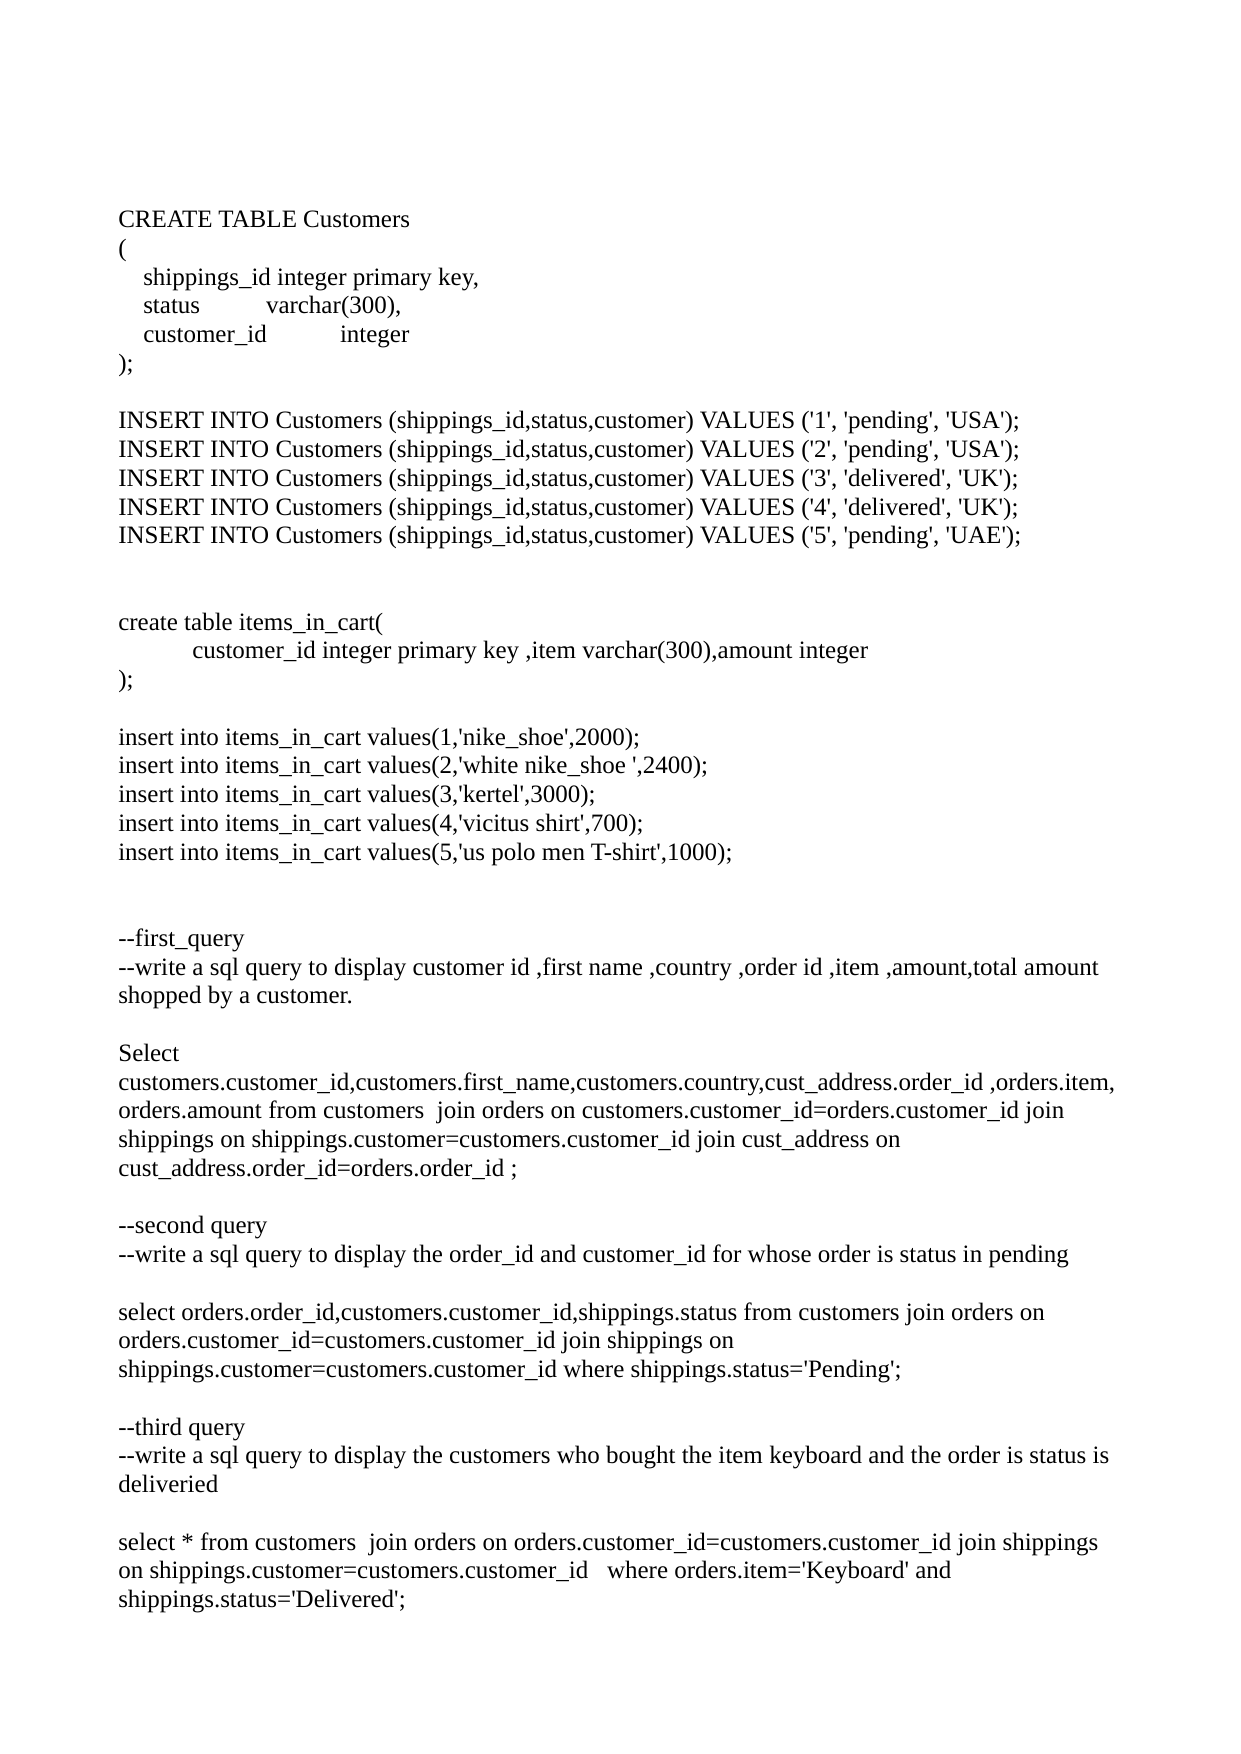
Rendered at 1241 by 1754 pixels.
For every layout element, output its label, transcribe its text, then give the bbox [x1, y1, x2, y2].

text ); [118, 664, 1122, 693]
text shippings_id integer primary key, [118, 262, 1122, 291]
text insert into items_in_cart values(4,'vicitus shirt',700); [118, 808, 1122, 837]
text --second query [118, 1211, 1122, 1239]
text create table items_in_cart( [118, 607, 1122, 636]
text --third query [118, 1412, 1122, 1441]
text ); [118, 348, 1122, 377]
text status varchar(300), [118, 291, 1122, 319]
text --write a sql query to display the order_id and customer_id for whose order is status in pending [118, 1239, 1122, 1268]
text Select customers.customer_id,customers.first_name,customers.country,cust_address.order_id ,orders.item,orders.amount from customers join orders on customers.customer_id=orders.customer_id join shippings on shippings.customer=customers.customer_id join cust_address on cust_address.order_id=orders.order_id ; [118, 1038, 1122, 1182]
text select orders.order_id,customers.customer_id,shippings.status from customers join orders on orders.customer_id=customers.customer_id join shippings on shippings.customer=customers.customer_id where shippings.status='Pending'; [118, 1297, 1122, 1383]
text INSERT INTO Customers (shippings_id,status,customer) VALUES ('3', 'delivered', 'UK'); [118, 463, 1122, 492]
text INSERT INTO Customers (shippings_id,status,customer) VALUES ('4', 'delivered', 'UK'); [118, 492, 1122, 521]
text insert into items_in_cart values(3,'kertel',3000); [118, 779, 1122, 808]
text --write a sql query to display customer id ,first name ,country ,order id ,item ,amount,total amount shopped by a customer. [118, 952, 1122, 1009]
text insert into items_in_cart values(2,'white nike_shoe ',2400); [118, 751, 1122, 779]
text INSERT INTO Customers (shippings_id,status,customer) VALUES ('2', 'pending', 'USA'); [118, 434, 1122, 463]
text INSERT INTO Customers (shippings_id,status,customer) VALUES ('1', 'pending', 'USA'); [118, 406, 1122, 434]
text select * from customers join orders on orders.customer_id=customers.customer_id join shippings on shippings.customer=customers.customer_id where orders.item='Keyboard' and shippings.status='Delivered'; [118, 1527, 1122, 1613]
text --write a sql query to display the customers who bought the item keyboard and the order is status is deliveried [118, 1441, 1122, 1498]
text --first_query [118, 923, 1122, 952]
text customer_id integer [118, 319, 1122, 348]
text insert into items_in_cart values(1,'nike_shoe',2000); [118, 722, 1122, 751]
text INSERT INTO Customers (shippings_id,status,customer) VALUES ('5', 'pending', 'UAE'); [118, 521, 1122, 549]
text ( [118, 233, 1122, 262]
text insert into items_in_cart values(5,'us polo men T-shirt',1000); [118, 837, 1122, 866]
text CREATE TABLE Customers [118, 204, 1122, 233]
text customer_id integer primary key ,item varchar(300),amount integer [118, 636, 1122, 664]
